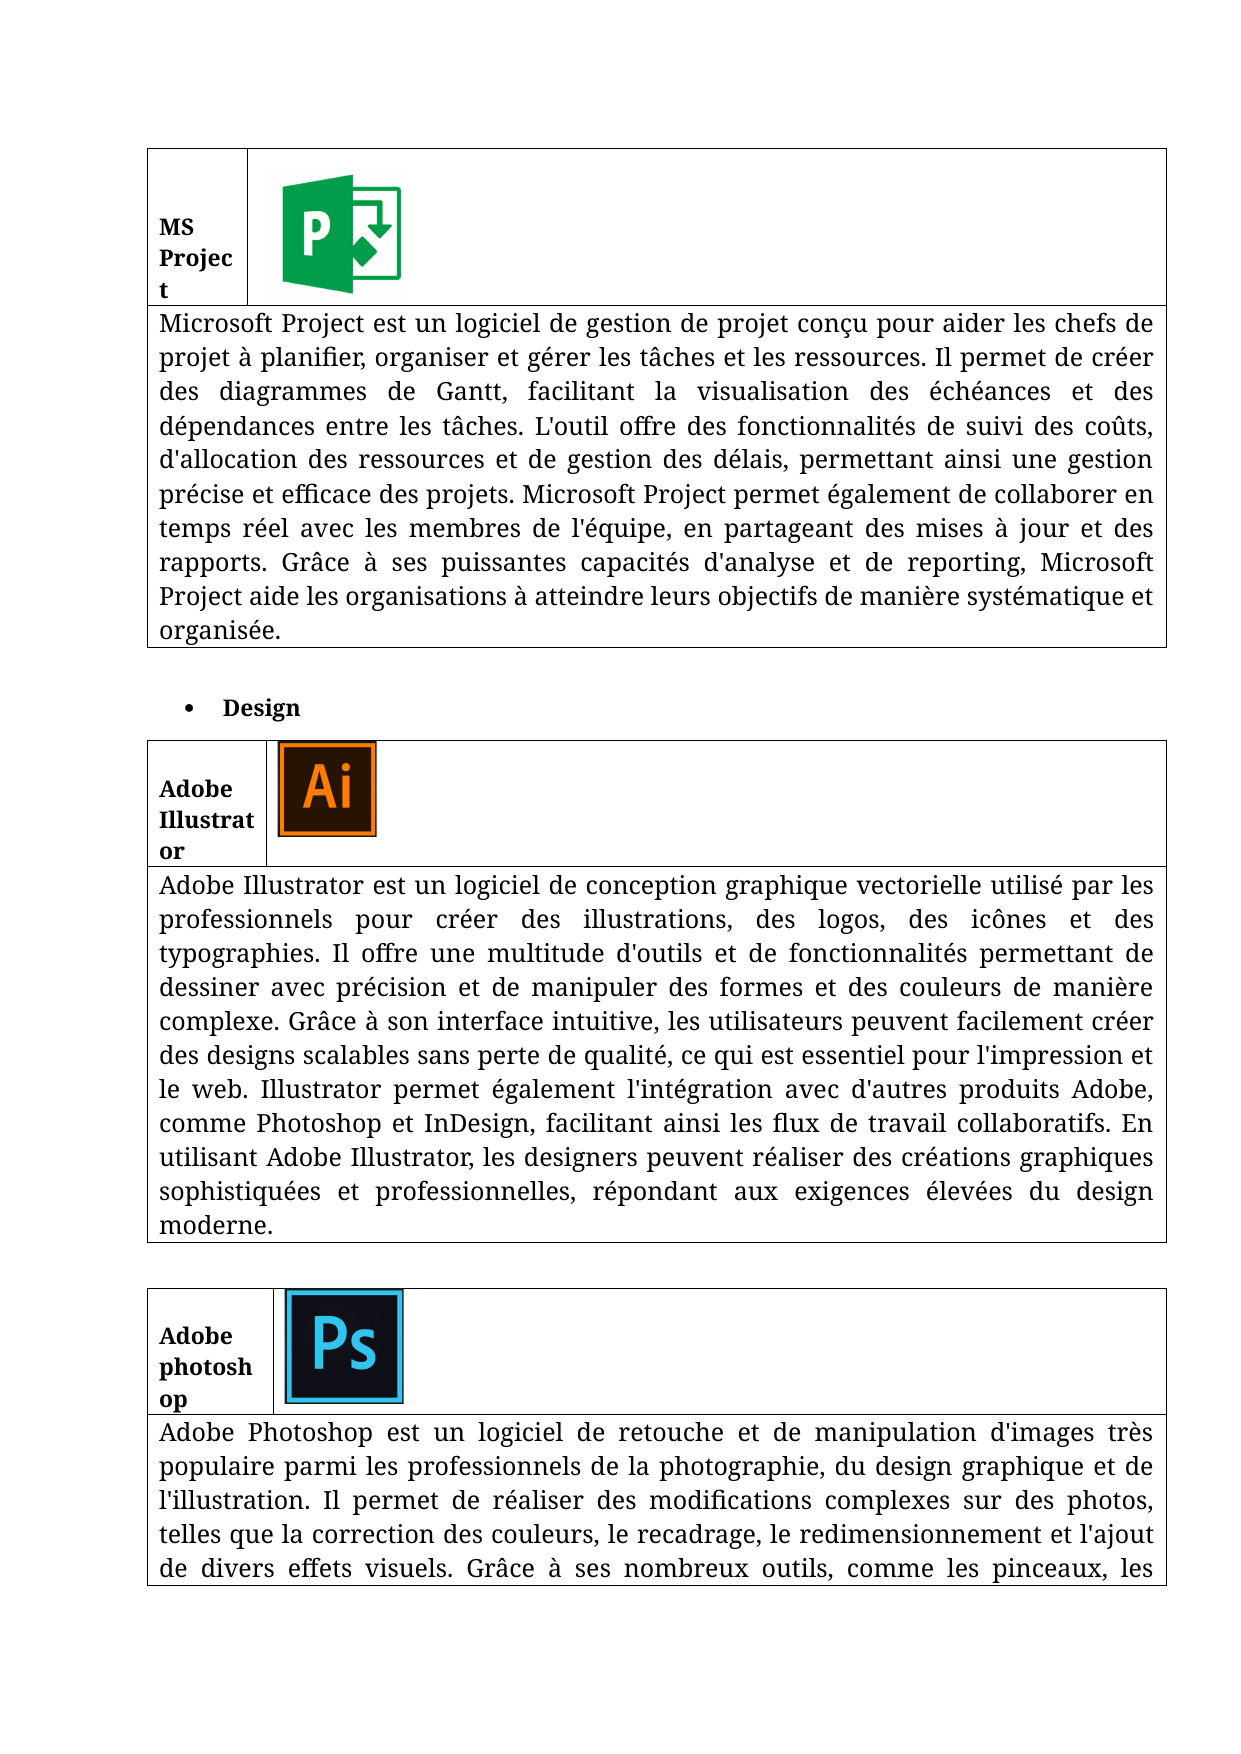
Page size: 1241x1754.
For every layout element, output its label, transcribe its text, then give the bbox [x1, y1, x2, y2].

table_cell Adobe Illustrator est un logiciel de conception graphique vectorielle utilisé par les professionnels pour créer des illustrations, des logos, des icônes et des typographies. Il offre une multitude d'outils et de fonctionnalités permettant de dessiner avec précision et de manipuler des formes et des couleurs de manière complexe. Grâce à son interface intuitive, les utilisateurs peuvent facilement créer des designs scalables sans perte de qualité, ce qui est essentiel pour l'impression et le web. Illustrator permet également l'intégration avec d'autres produits Adobe, comme Photoshop et InDesign, facilitant ainsi les flux de travail collaboratifs. En utilisant Adobe Illustrator, les designers peuvent réaliser des créations graphiques sophistiquées et professionnelles, répondant aux exigences élevées du design moderne. [148, 867, 1166, 1242]
table_header Adobe photoshop [148, 1289, 273, 1414]
table_header [267, 741, 1166, 866]
table_header [274, 1289, 1166, 1414]
table_cell Adobe Photoshop est un logiciel de retouche et de manipulation d'images très populaire parmi les professionnels de la photographie, du design graphique et de l'illustration. Il permet de réaliser des modifications complexes sur des photos, telles que la correction des couleurs, le recadrage, le redimensionnement et l'ajout de divers effets visuels. Grâce à ses nombreux outils, comme les pinceaux, les [148, 1415, 1166, 1585]
table_header Adobe Illustrator [148, 741, 266, 866]
table_cell Microsoft Project est un logiciel de gestion de projet conçu pour aider les chefs de projet à planifier, organiser et gérer les tâches et les ressources. Il permet de créer des diagrammes de Gantt, facilitant la visualisation des échéances et des dépendances entre les tâches. L'outil offre des fonctionnalités de suivi des coûts, d'allocation des ressources et de gestion des délais, permettant ainsi une gestion précise et efficace des projets. Microsoft Project permet également de collaborer en temps réel avec les membres de l'équipe, en partageant des mises à jour et des rapports. Grâce à ses puissantes capacités d'analyse et de reporting, Microsoft Project aide les organisations à atteindre leurs objectifs de manière systématique et organisée. [148, 306, 1166, 647]
list Design [185, 692, 1093, 723]
table_header MS Project [148, 149, 247, 305]
table_header [248, 149, 1166, 305]
